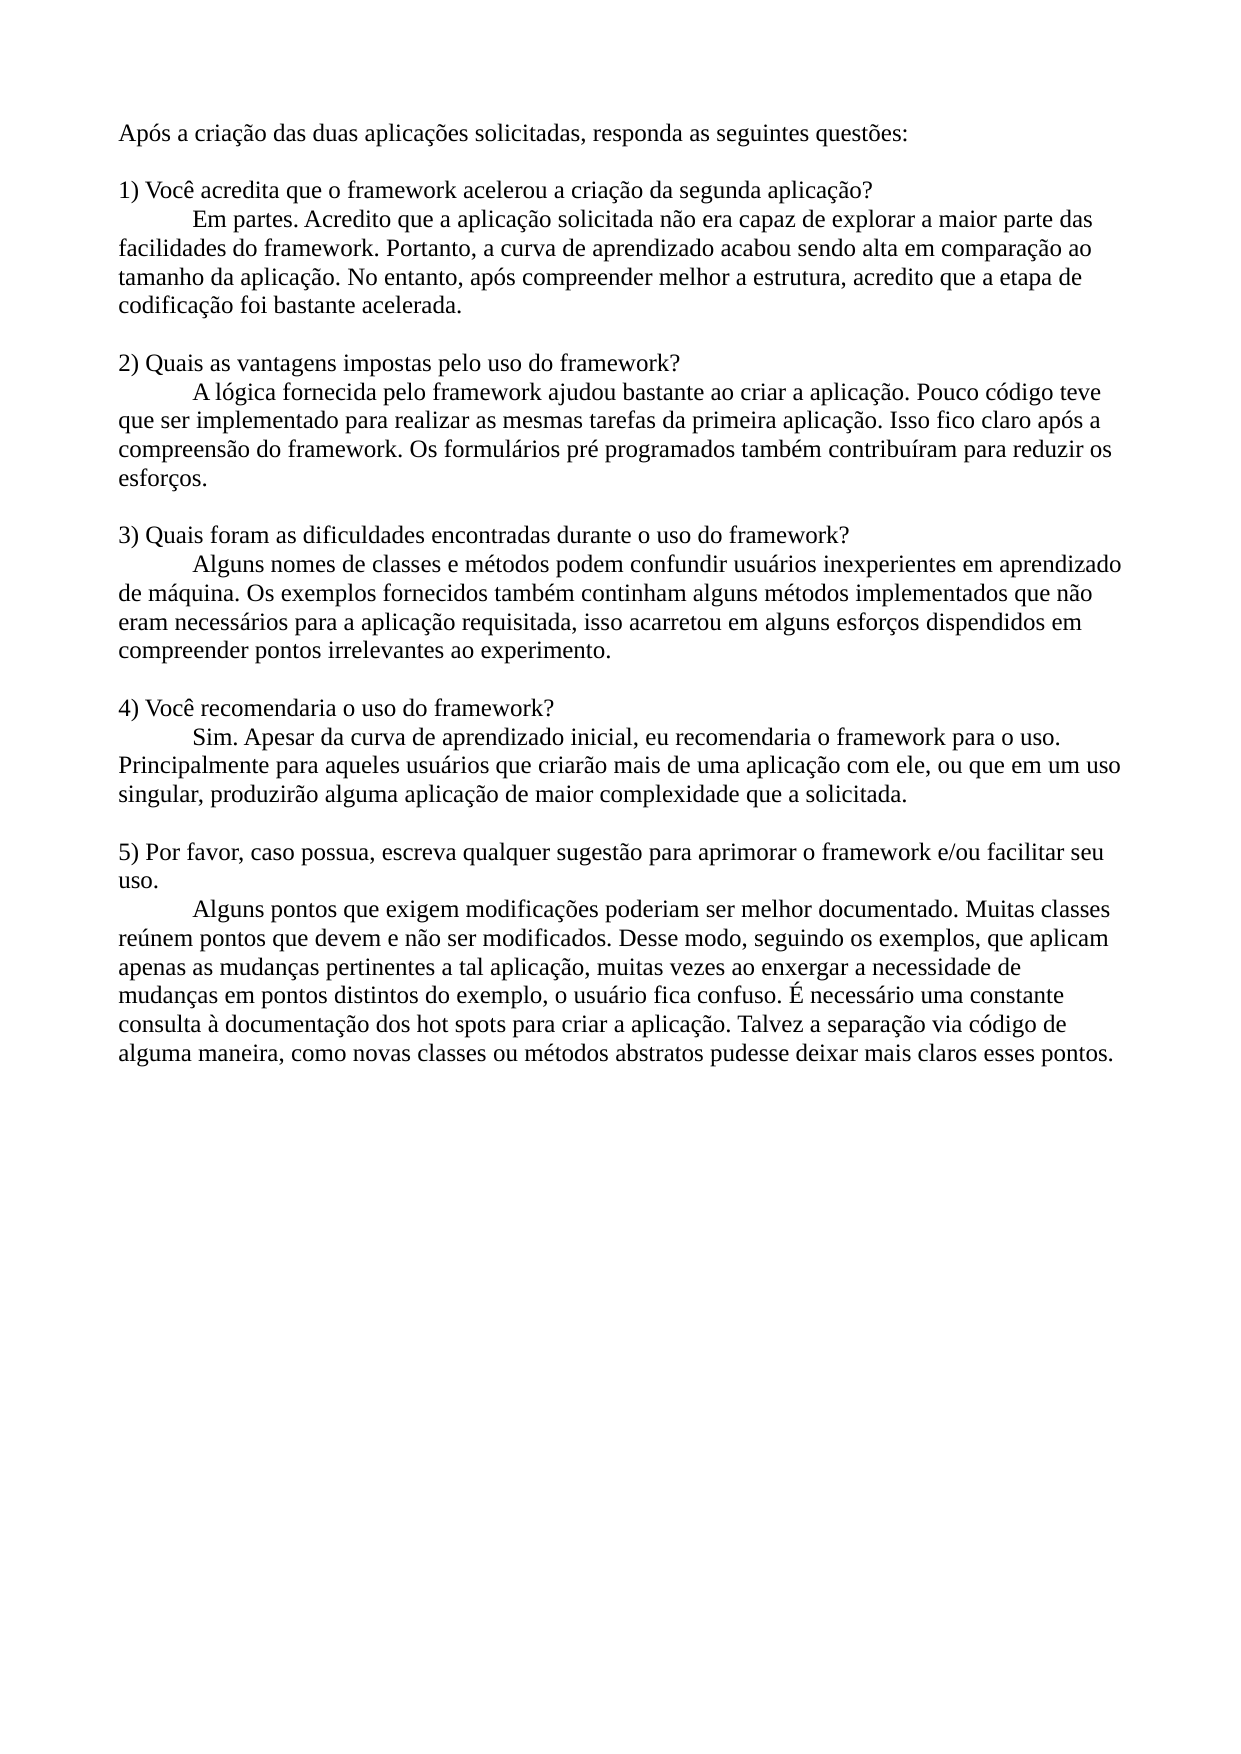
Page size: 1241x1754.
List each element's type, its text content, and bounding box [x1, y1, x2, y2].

text Após a criação das duas aplicações solicitadas, responda as seguintes questões: [118, 118, 1122, 147]
text Em partes. Acredito que a aplicação solicitada não era capaz de explorar a maior parte das facilidades do framework. Portanto, a curva de aprendizado acabou sendo alta em comparação ao tamanho da aplicação. No entanto, após compreender melhor a estrutura, acredito que a etapa de codificação foi bastante acelerada. [118, 204, 1122, 319]
text Sim. Apesar da curva de aprendizado inicial, eu recomendaria o framework para o uso. Principalmente para aqueles usuários que criarão mais de uma aplicação com ele, ou que em um uso singular, produzirão alguma aplicação de maior complexidade que a solicitada. [118, 722, 1122, 808]
text Alguns pontos que exigem modificações poderiam ser melhor documentado. Muitas classes reúnem pontos que devem e não ser modificados. Desse modo, seguindo os exemplos, que aplicam apenas as mudanças pertinentes a tal aplicação, muitas vezes ao enxergar a necessidade de mudanças em pontos distintos do exemplo, o usuário fica confuso. É necessário uma constante consulta à documentação dos hot spots para criar a aplicação. Talvez a separação via código de alguma maneira, como novas classes ou métodos abstratos pudesse deixar mais claros esses pontos. [118, 894, 1122, 1067]
text A lógica fornecida pelo framework ajudou bastante ao criar a aplicação. Pouco código teve que ser implementado para realizar as mesmas tarefas da primeira aplicação. Isso fico claro após a compreensão do framework. Os formulários pré programados também contribuíram para reduzir os esforços. [118, 377, 1122, 492]
text 4) Você recomendaria o uso do framework? [118, 693, 1122, 722]
text 3) Quais foram as dificuldades encontradas durante o uso do framework? [118, 521, 1122, 549]
text 5) Por favor, caso possua, escreva qualquer sugestão para aprimorar o framework e/ou facilitar seu uso. [118, 837, 1122, 894]
text 1) Você acredita que o framework acelerou a criação da segunda aplicação? [118, 176, 1122, 204]
text Alguns nomes de classes e métodos podem confundir usuários inexperientes em aprendizado de máquina. Os exemplos fornecidos também continham alguns métodos implementados que não eram necessários para a aplicação requisitada, isso acarretou em alguns esforços dispendidos em compreender pontos irrelevantes ao experimento. [118, 549, 1122, 664]
text 2) Quais as vantagens impostas pelo uso do framework? [118, 348, 1122, 377]
